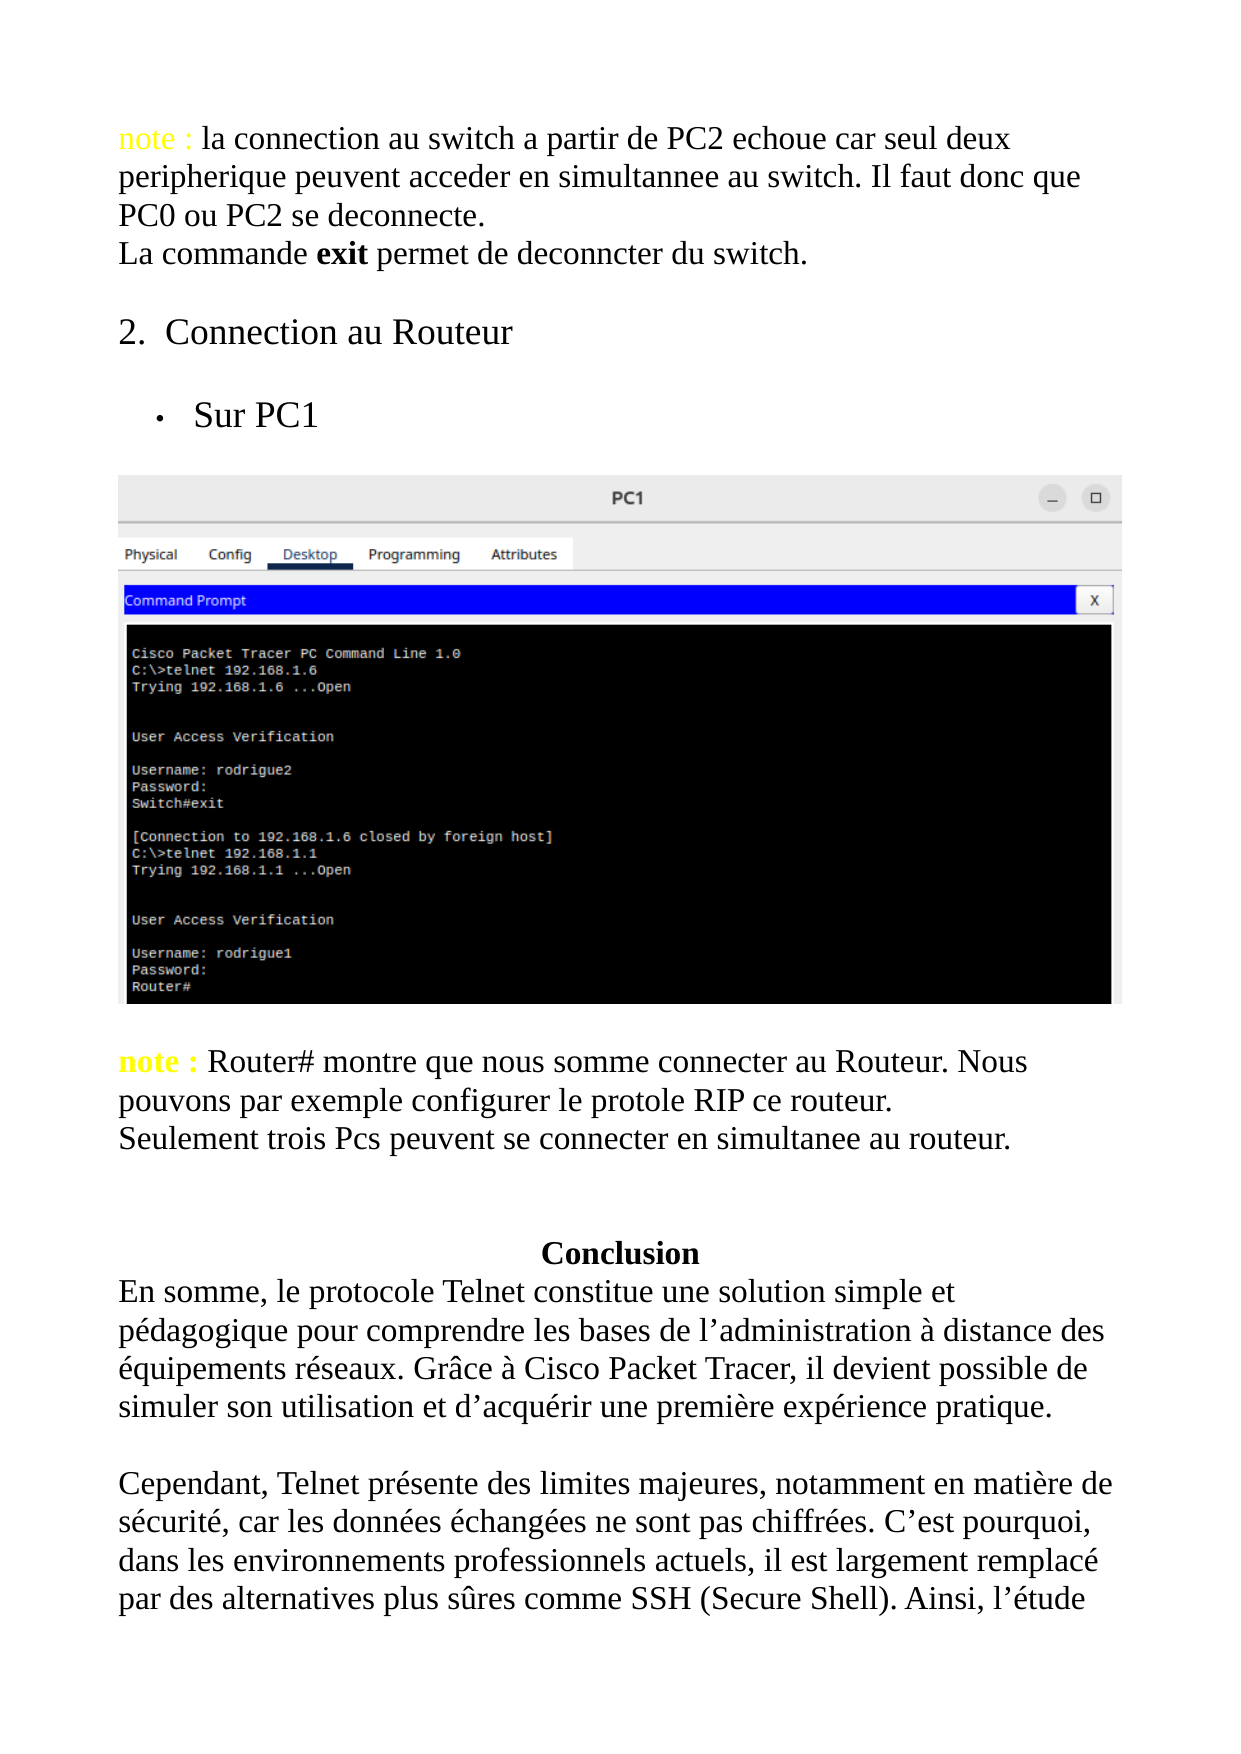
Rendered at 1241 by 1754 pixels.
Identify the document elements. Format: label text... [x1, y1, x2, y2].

list Sur PC1 [156, 392, 1122, 436]
text En somme, le protocole Telnet constitue une solution simple et pédagogique pour comprendre les bases de l’administration à distance des équipements réseaux. Grâce à Cisco Packet Tracer, il devient possible de simuler son utilisation et d’acquérir une première expérience pratique. [118, 1272, 1122, 1425]
text La commande exit permet de deconncter du switch. [118, 233, 1122, 271]
text Cependant, Telnet présente des limites majeures, notamment en matière de sécurité, car les données échangées ne sont pas chiffrées. C’est pourquoi, dans les environnements professionnels actuels, il est largement remplacé par des alternatives plus sûres comme SSH (Secure Shell). Ainsi, l’étude [118, 1463, 1122, 1617]
picture [118, 475, 1123, 1004]
text note : Router# montre que nous somme connecter au Routeur. Nous pouvons par exemple configurer le protole RIP ce routeur. [118, 1042, 1122, 1118]
text 2. Connection au Routeur [118, 310, 1122, 353]
text Conclusion [118, 1233, 1122, 1272]
text Seulement trois Pcs peuvent se connecter en simultanee au routeur. [118, 1118, 1122, 1157]
text note : la connection au switch a partir de PC2 echoue car seul deux peripherique peuvent acceder en simultannee au switch. Il faut donc que PC0 ou PC2 se deconnecte. [118, 118, 1122, 233]
